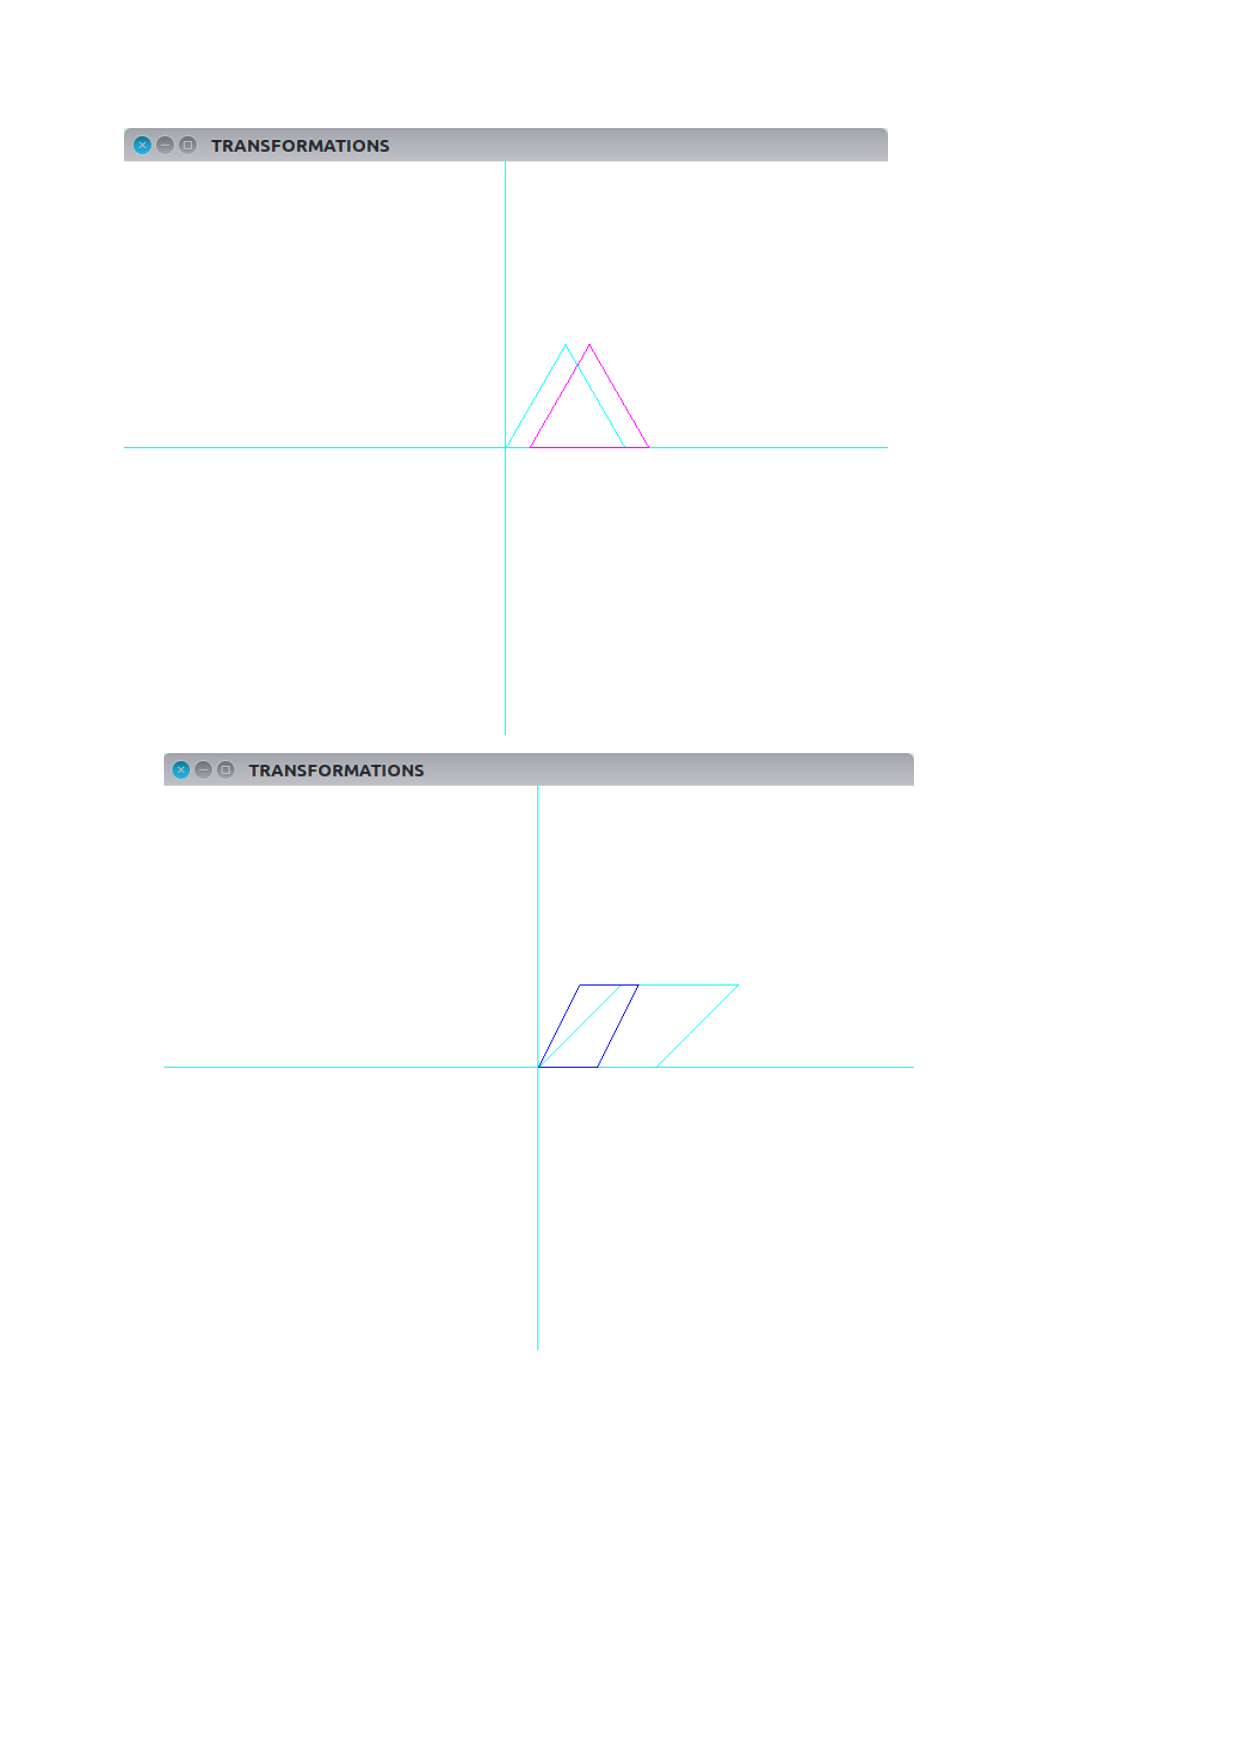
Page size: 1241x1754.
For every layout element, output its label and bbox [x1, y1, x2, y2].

picture [163, 753, 914, 1350]
picture [124, 128, 888, 735]
